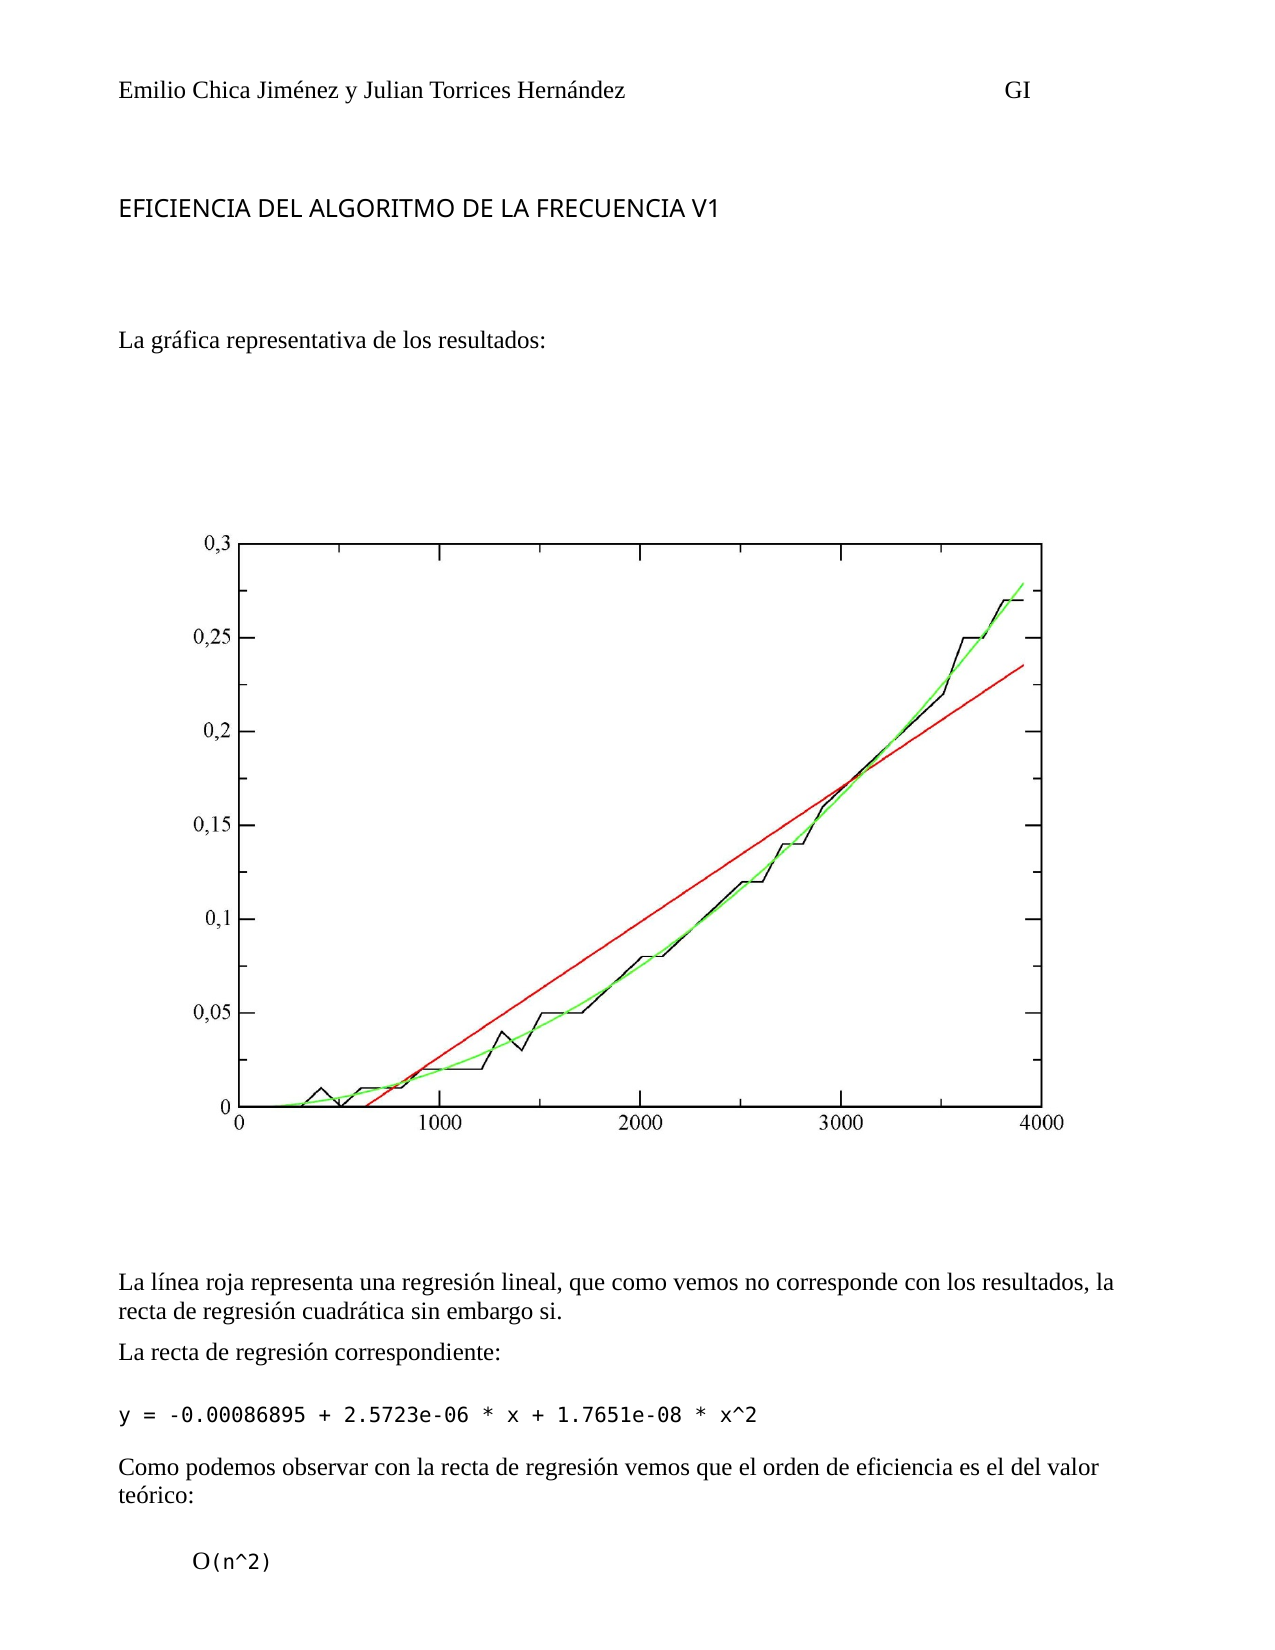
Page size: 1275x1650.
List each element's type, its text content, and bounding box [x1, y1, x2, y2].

text O(n^2) [118, 1546, 1157, 1574]
text y = -0.00086895 + 2.5723e-06 * x + 1.7651e-08 * x^2 [118, 1403, 1157, 1427]
text Como podemos observar con la recta de regresión vemos que el orden de eficiencia es el del valor teórico: [118, 1452, 1157, 1509]
text EFICIENCIA DEL ALGORITMO DE LA FRECUENCIA V1 [118, 191, 1157, 225]
text La gráfica representativa de los resultados: [118, 325, 1157, 354]
text La recta de regresión correspondiente: [118, 1337, 1157, 1366]
text La línea roja representa una regresión lineal, que como vemos no corresponde con los resultados, la recta de regresión cuadrática sin embargo si. [118, 1267, 1157, 1325]
